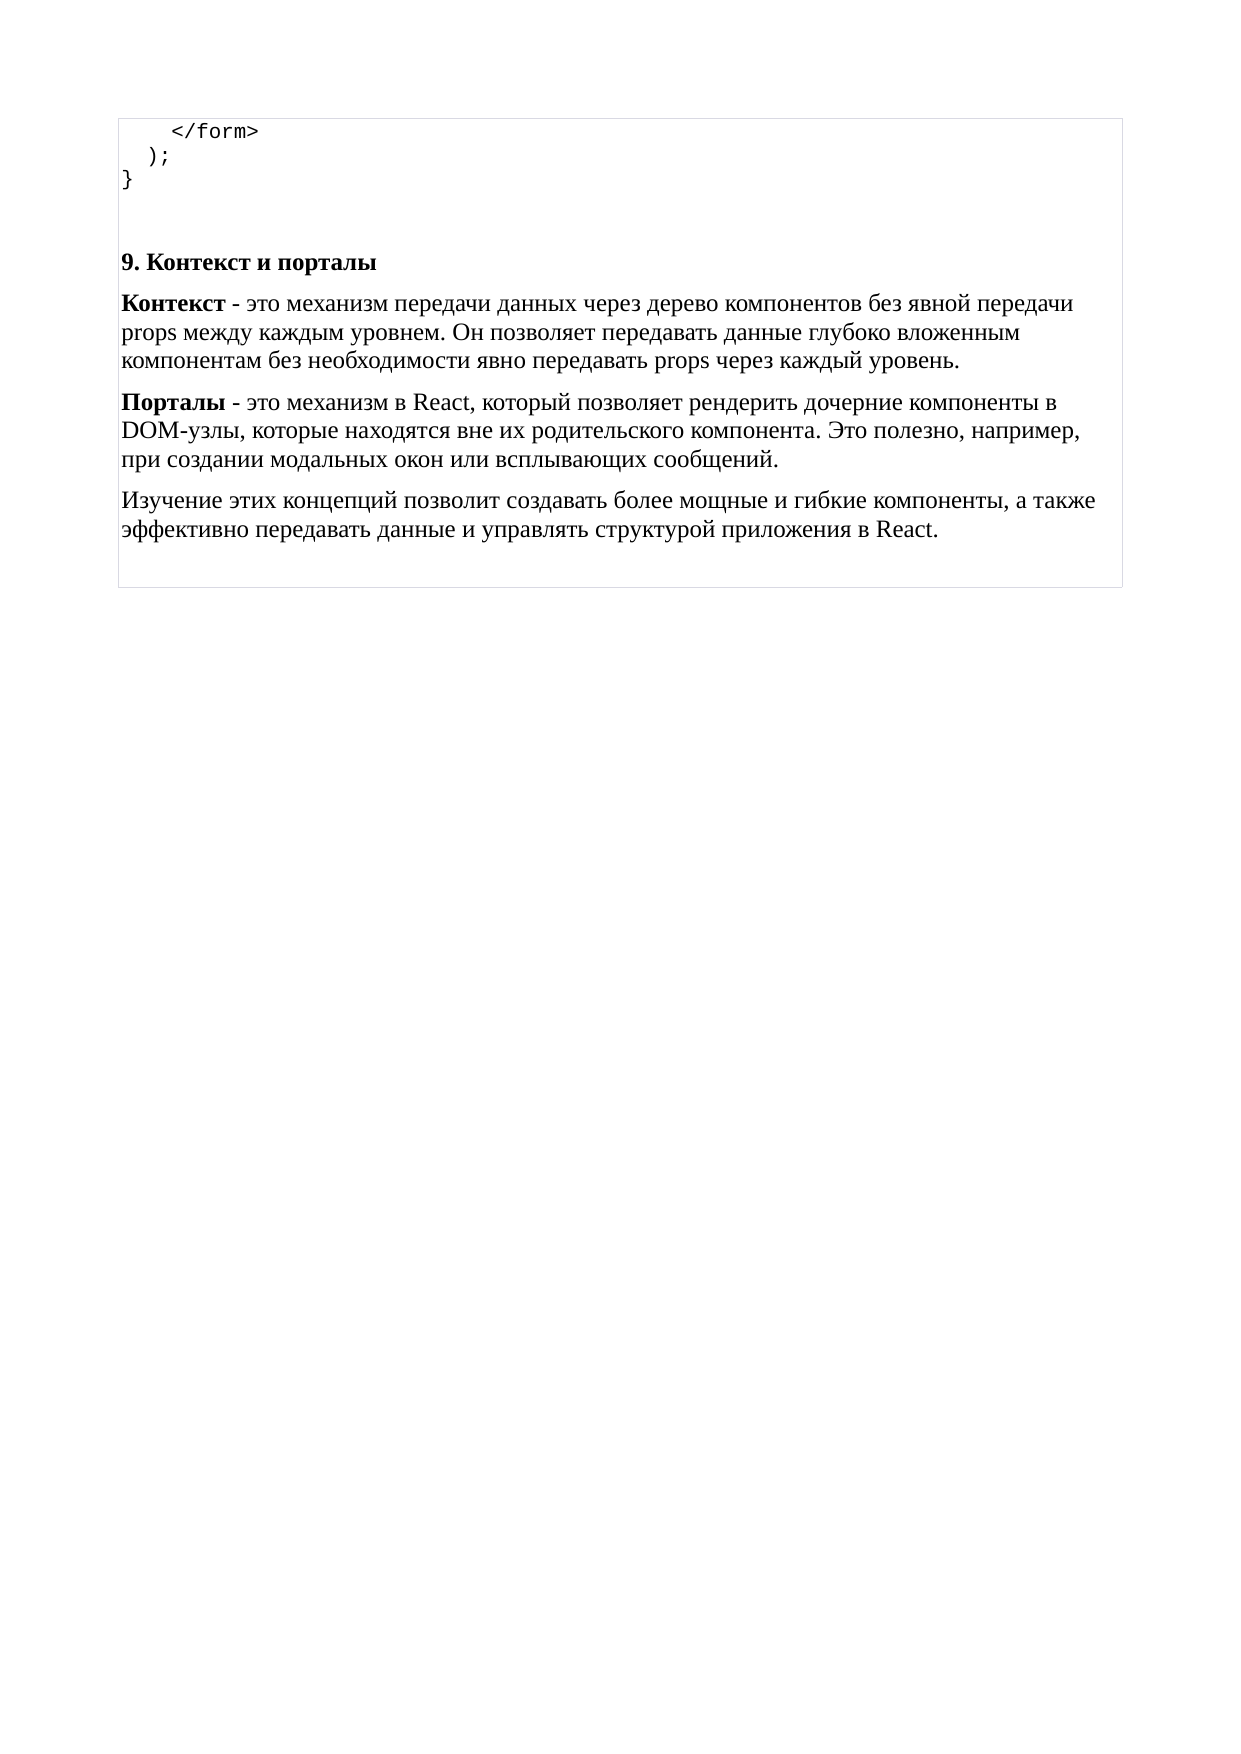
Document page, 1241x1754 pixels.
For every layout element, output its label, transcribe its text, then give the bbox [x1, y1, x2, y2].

subtitle 9. Контекст и порталы [119, 243, 1122, 275]
text ); [119, 142, 1122, 165]
text Порталы - это механизм в React, который позволяет рендерить дочерние компоненты в DOM-узлы, которые находятся вне их родительского компонента. Это полезно, например, при создании модальных окон или всплывающих сообщений. [119, 383, 1122, 473]
text Изучение этих концепций позволит создавать более мощные и гибкие компоненты, а также эффективно передавать данные и управлять структурой приложения в React. [119, 482, 1122, 543]
text </form> [119, 119, 1122, 142]
text } [119, 165, 1122, 192]
text Контекст - это механизм передачи данных через дерево компонентов без явной передачи props между каждым уровнем. Он позволяет передавать данные глубоко вложенным компонентам без необходимости явно передавать props через каждый уровень. [119, 285, 1122, 374]
